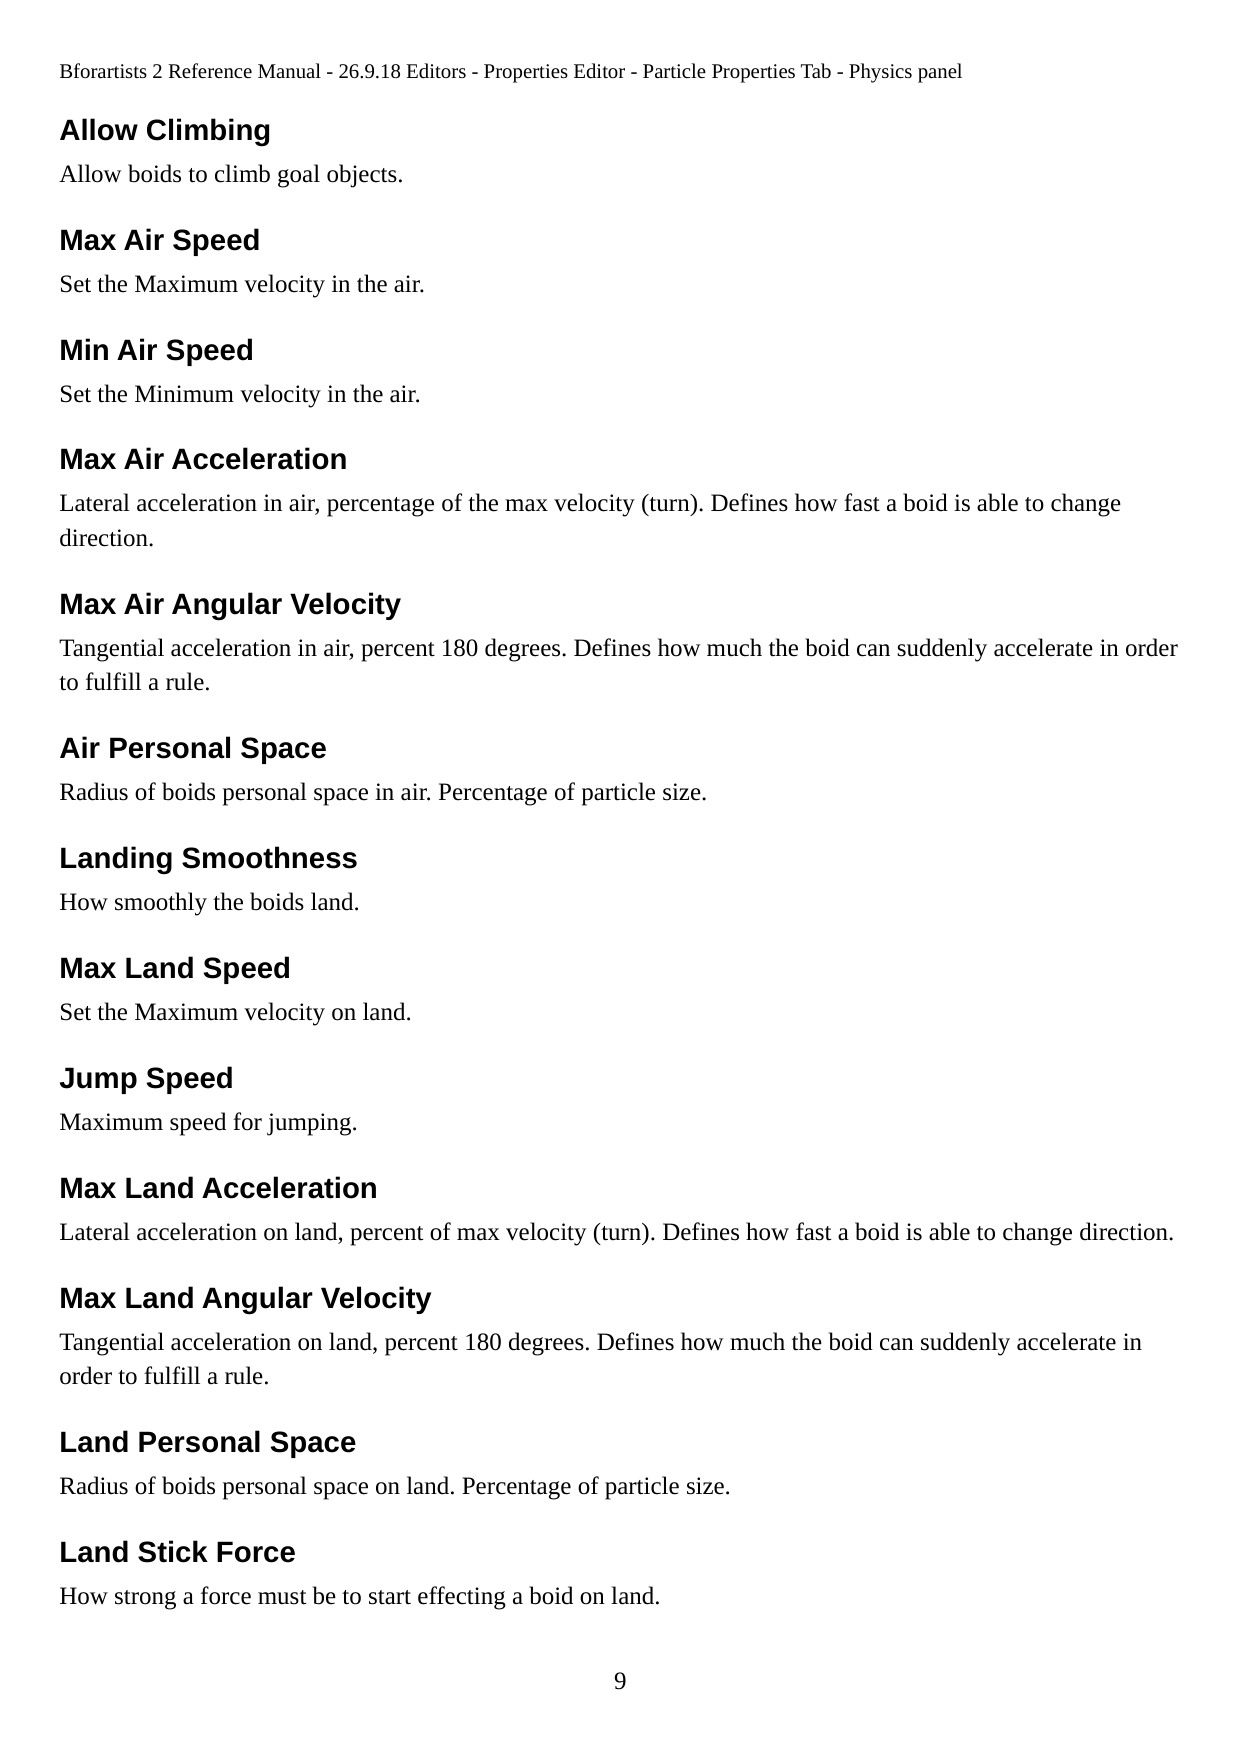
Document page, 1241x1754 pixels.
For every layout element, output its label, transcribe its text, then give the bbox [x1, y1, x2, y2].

subtitle Landing Smoothness [59, 841, 1181, 875]
subtitle Air Personal Space [59, 731, 1181, 765]
text Tangential acceleration in air, percent 180 degrees. Defines how much the boid can suddenly accelerate in order to fulfill a rule. [59, 633, 1181, 696]
subtitle Jump Speed [59, 1061, 1181, 1094]
text Allow boids to climb goal objects. [59, 159, 1181, 188]
text Maximum speed for jumping. [59, 1107, 1181, 1136]
subtitle Land Stick Force [59, 1535, 1181, 1568]
subtitle Min Air Speed [59, 332, 1181, 366]
text How smoothly the boids land. [59, 887, 1181, 916]
subtitle Max Land Acceleration [59, 1171, 1181, 1204]
text Radius of boids personal space in air. Percentage of particle size. [59, 777, 1181, 806]
subtitle Max Air Acceleration [59, 442, 1181, 476]
text How strong a force must be to start effecting a boid on land. [59, 1581, 1181, 1610]
subtitle Allow Climbing [59, 113, 1181, 146]
text Lateral acceleration in air, percentage of the max velocity (turn). Defines how fast a boid is able to change direction. [59, 488, 1181, 552]
text Set the Maximum velocity in the air. [59, 269, 1181, 297]
text Tangential acceleration on land, percent 180 degrees. Defines how much the boid can suddenly accelerate in order to fulfill a rule. [59, 1327, 1181, 1390]
text Lateral acceleration on land, percent of max velocity (turn). Defines how fast a boid is able to change direction. [59, 1217, 1181, 1246]
subtitle Max Air Angular Velocity [59, 587, 1181, 620]
subtitle Max Air Speed [59, 222, 1181, 256]
subtitle Max Land Speed [59, 951, 1181, 984]
subtitle Max Land Angular Velocity [59, 1281, 1181, 1314]
text Set the Minimum velocity in the air. [59, 379, 1181, 407]
subtitle Land Personal Space [59, 1425, 1181, 1459]
text Radius of boids personal space on land. Percentage of particle size. [59, 1471, 1181, 1500]
text Set the Maximum velocity on land. [59, 997, 1181, 1026]
